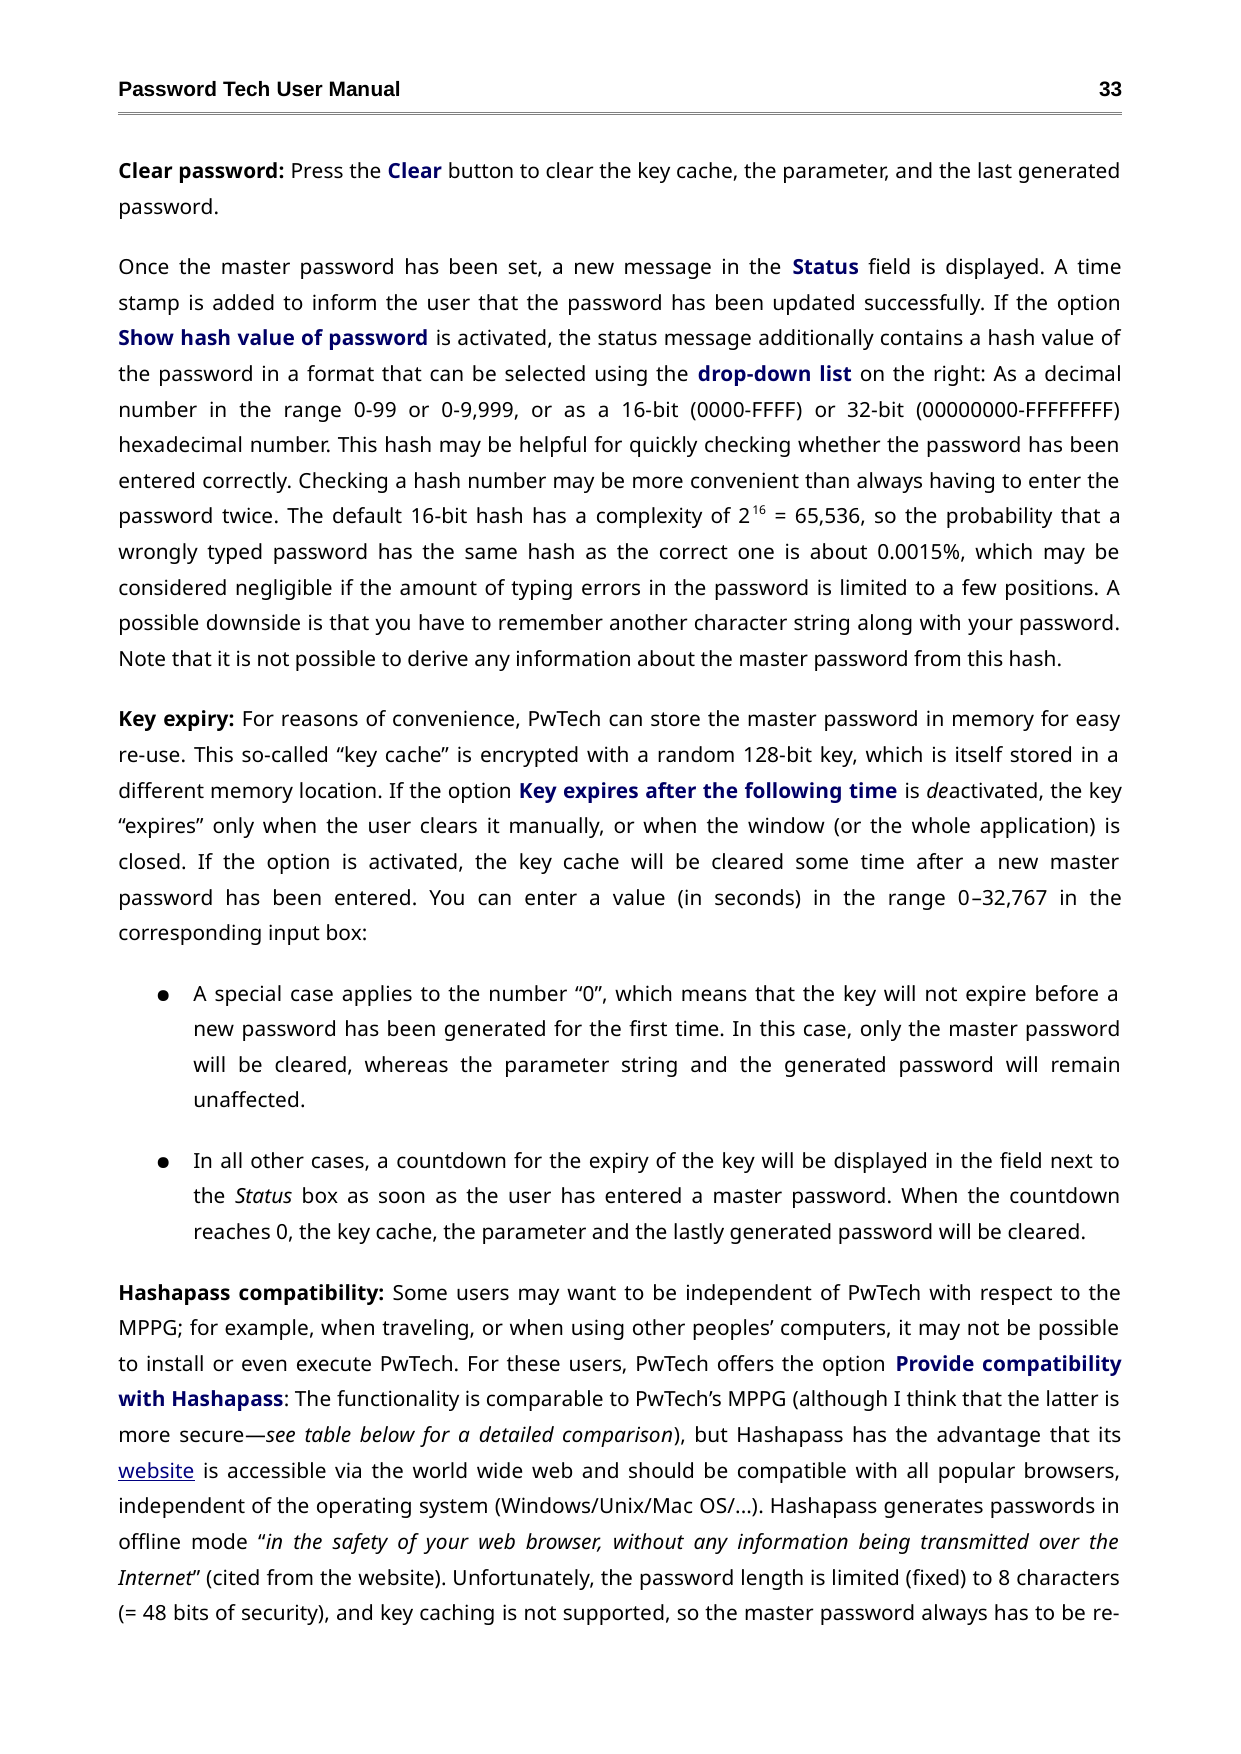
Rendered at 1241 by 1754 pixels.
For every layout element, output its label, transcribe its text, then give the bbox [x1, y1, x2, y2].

list In all other cases, a countdown for the expiry of the key will be displayed in the field next to the Status box as soon as the user has entered a master password. When the countdown reaches 0, the key cache, the parameter and the lastly generated password will be cleared. [156, 1146, 1122, 1246]
text Once the master password has been set, a new message in the Status field is displayed. A time stamp is added to inform the user that the password has been updated successfully. If the option Show hash value of password is activated, the status message additionally contains a hash value of the password in a format that can be selected using the drop-down list on the right: As a decimal number in the range 0-99 or 0-9,999, or as a 16-bit (0000-FFFF) or 32-bit (00000000-FFFFFFFF) hexadecimal number. This hash may be helpful for quickly checking whether the password has been entered correctly. Checking a hash number may be more convenient than always having to enter the password twice. The default 16-bit hash has a complexity of 216 = 65,536, so the probability that a wrongly typed password has the same hash as the correct one is about 0.0015%, which may be considered negligible if the amount of typing errors in the password is limited to a few positions. A possible downside is that you have to remember another character string along with your password. Note that it is not possible to derive any information about the master password from this hash. [118, 252, 1122, 672]
text Key expiry: For reasons of convenience, PwTech can store the master password in memory for easy re-use. This so-called “key cache” is encrypted with a random 128-bit key, which is itself stored in a different memory location. If the option Key expires after the following time is deactivated, the key “expires” only when the user clears it manually, or when the window (or the whole application) is closed. If the option is activated, the key cache will be cleared some time after a new master password has been entered. You can enter a value (in seconds) in the range 0–32,767 in the corresponding input box: [118, 704, 1122, 947]
list A special case applies to the number “0”, which means that the key will not expire before a new password has been generated for the first time. In this case, only the master password will be cleared, whereas the parameter string and the generated password will remain unaffected. [156, 978, 1122, 1114]
text Clear password: Press the Clear button to clear the key cache, the parameter, and the last generated password. [118, 156, 1122, 220]
text Hashapass compatibility: Some users may want to be independent of PwTech with respect to the MPPG; for example, when traveling, or when using other peoples’ computers, it may not be possible to install or even execute PwTech. For these users, PwTech offers the option Provide compatibility with Hashapass: The functionality is comparable to PwTech’s MPPG (although I think that the latter is more secure—see table below for a detailed comparison), but Hashapass has the advantage that its website is accessible via the world wide web and should be compatible with all popular browsers, independent of the operating system (Windows/Unix/Mac OS/...). Hashapass generates passwords in offline mode “in the safety of your web browser, without any information being transmitted over the Internet” (cited from the website). Unfortunately, the password length is limited (fixed) to 8 characters (= 48 bits of security), and key caching is not supported, so the master password always has to be re- [118, 1277, 1122, 1627]
